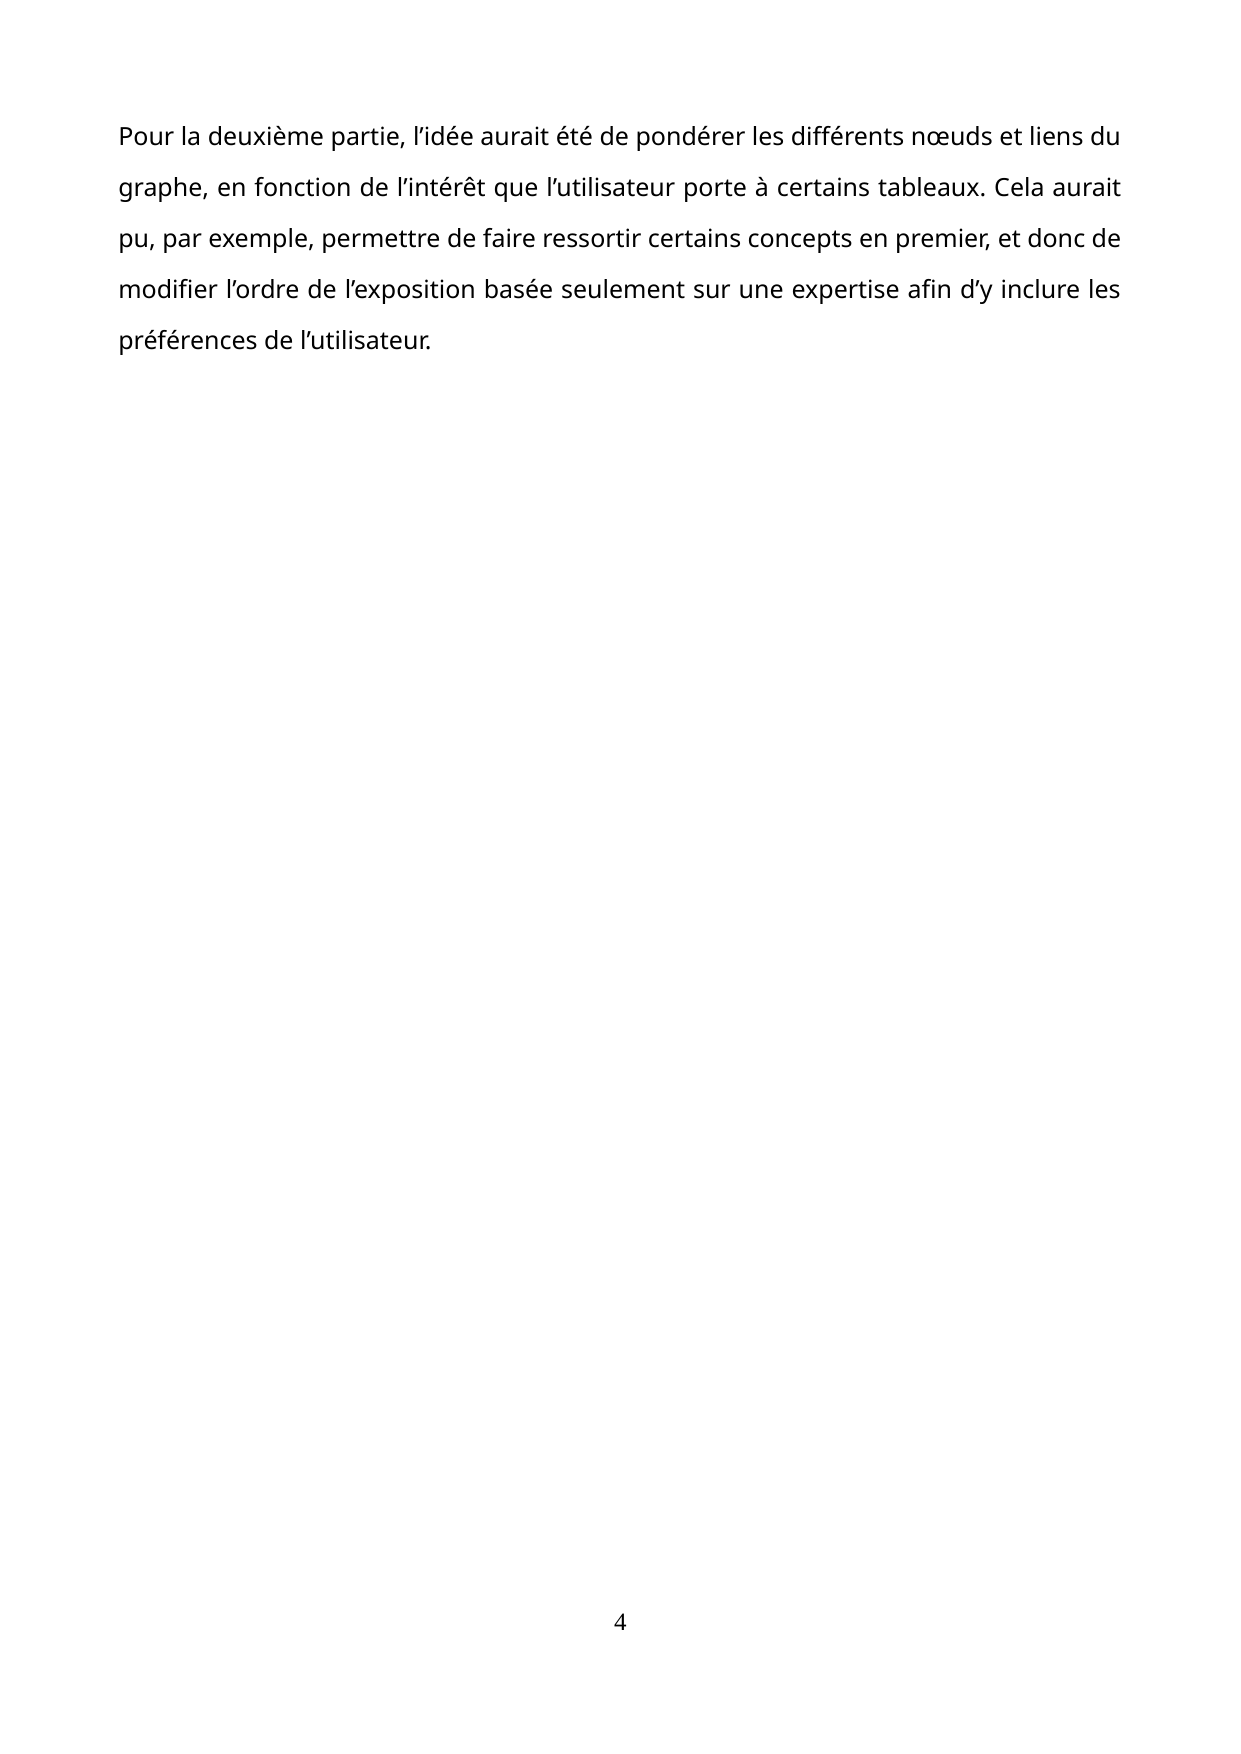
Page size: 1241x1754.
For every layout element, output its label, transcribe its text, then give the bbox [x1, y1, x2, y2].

text Pour la deuxième partie, l’idée aurait été de pondérer les différents nœuds et liens du graphe, en fonction de l’intérêt que l’utilisateur porte à certains tableaux. Cela aurait pu, par exemple, permettre de faire ressortir certains concepts en premier, et donc de modifier l’ordre de l’exposition basée seulement sur une expertise afin d’y inclure les préférences de l’utilisateur. [118, 118, 1122, 356]
